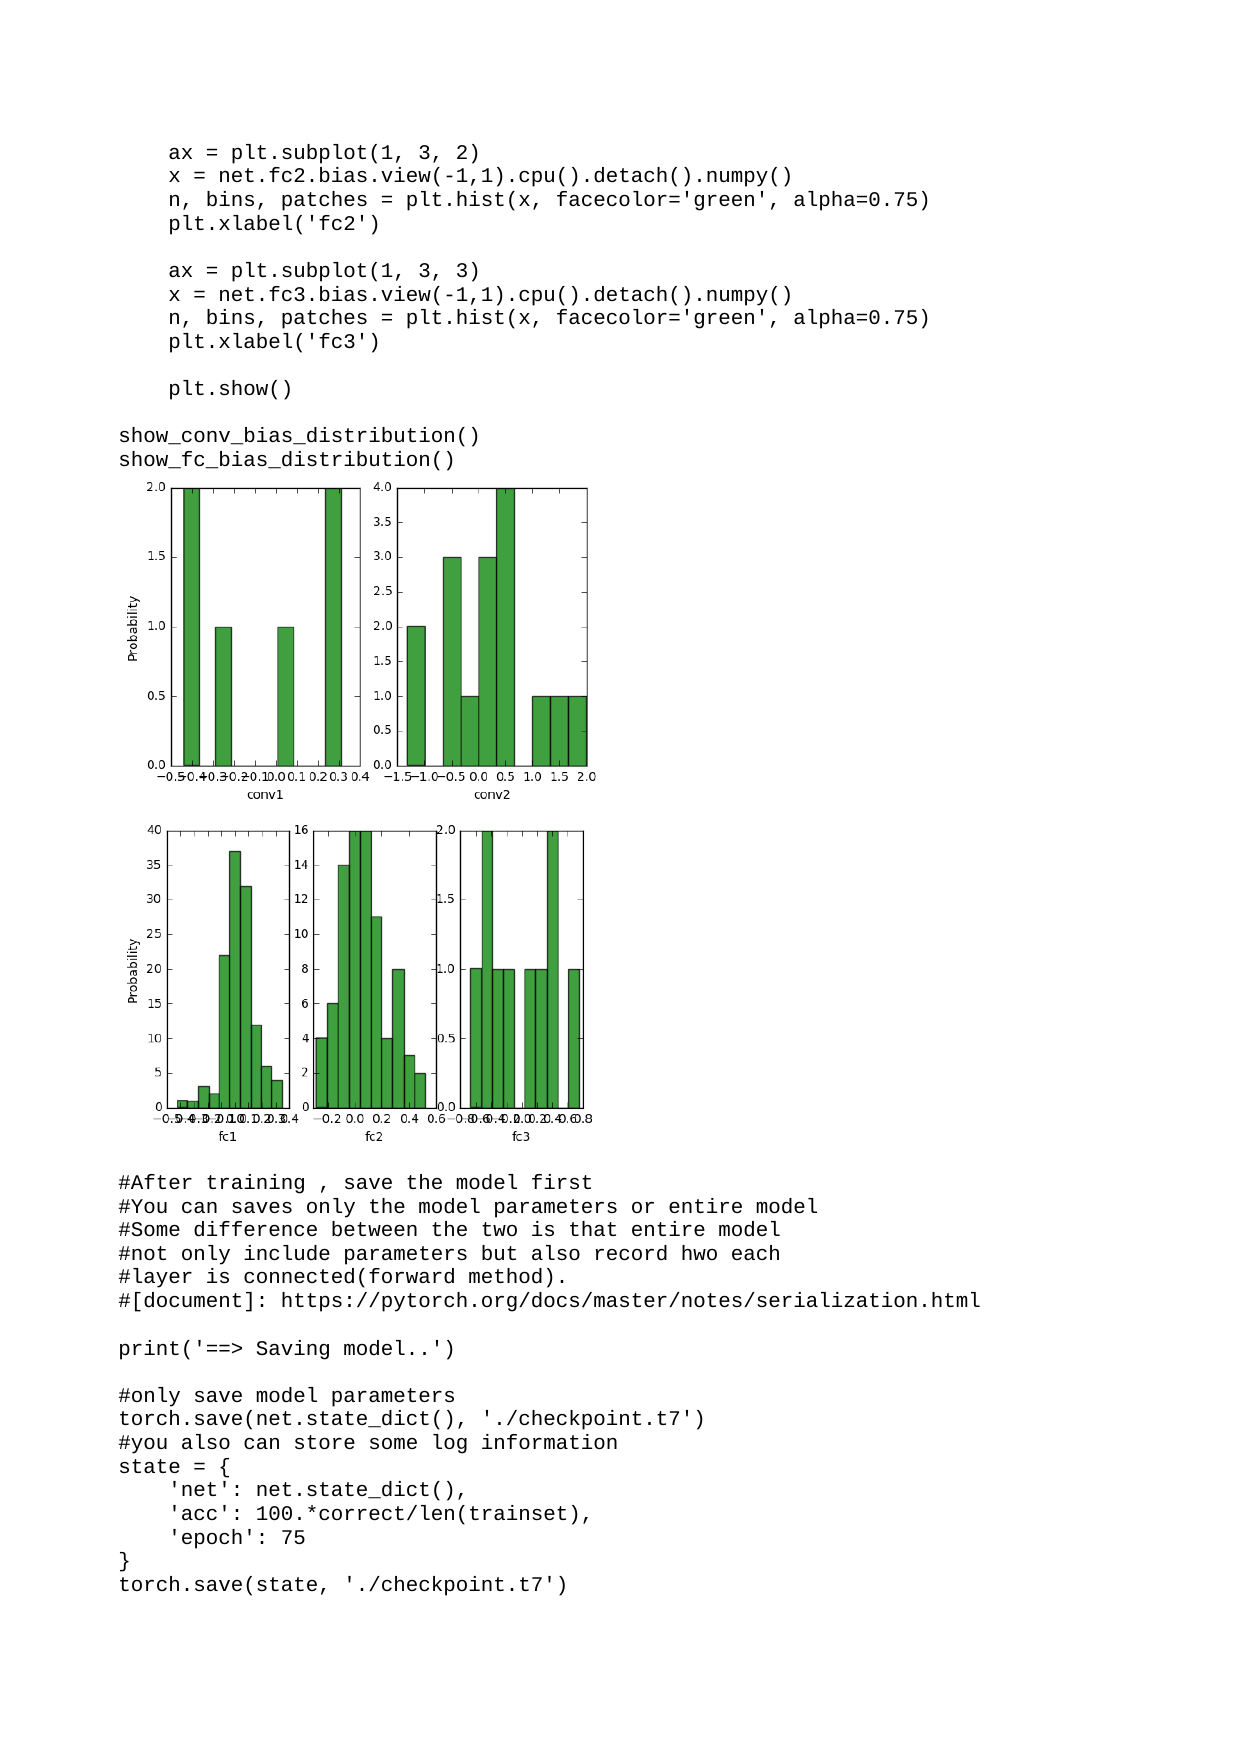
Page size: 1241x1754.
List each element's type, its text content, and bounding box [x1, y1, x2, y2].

text #layer is connected(forward method). [118, 1267, 1122, 1290]
text 'acc': 100.*correct/len(trainset), [118, 1503, 1122, 1527]
text n, bins, patches = plt.hist(x, facecolor='green', alpha=0.75) [118, 307, 1122, 331]
text #[document]: https://pytorch.org/docs/master/notes/serialization.html [118, 1290, 1122, 1314]
text x = net.fc3.bias.view(-1,1).cpu().detach().numpy() [118, 284, 1122, 307]
text show_conv_bias_distribution() [118, 426, 1122, 449]
text torch.save(state, './checkpoint.t7') [118, 1574, 1122, 1598]
text ​ [118, 1361, 1122, 1385]
text plt.xlabel('fc2') [118, 213, 1122, 236]
text ​ [118, 1314, 1122, 1337]
text print('==> Saving model..') [118, 1337, 1122, 1361]
text show_fc_bias_distribution() [118, 449, 1122, 473]
text x = net.fc2.bias.view(-1,1).cpu().detach().numpy() [118, 165, 1122, 189]
text n, bins, patches = plt.hist(x, facecolor='green', alpha=0.75) [118, 189, 1122, 213]
text ​ [118, 402, 1122, 426]
text #only save model parameters [118, 1385, 1122, 1408]
text #you also can store some log information [118, 1432, 1122, 1456]
text ​ [118, 354, 1122, 378]
picture [118, 472, 604, 810]
text 'epoch': 75 [118, 1527, 1122, 1550]
text ax = plt.subplot(1, 3, 3) [118, 260, 1122, 284]
text #not only include parameters but also record hwo each [118, 1243, 1122, 1267]
text plt.xlabel('fc3') [118, 331, 1122, 354]
text torch.save(net.state_dict(), './checkpoint.t7') [118, 1408, 1122, 1432]
text #After training , save the model first [118, 1172, 1122, 1196]
text 'net': net.state_dict(), [118, 1479, 1122, 1503]
text plt.show() [118, 378, 1122, 402]
text #You can saves only the model parameters or entire model [118, 1196, 1122, 1219]
picture [118, 815, 601, 1152]
text ​ [118, 236, 1122, 260]
text ​ [118, 118, 1122, 142]
text } [118, 1550, 1122, 1574]
text #Some difference between the two is that entire model [118, 1219, 1122, 1243]
text state = { [118, 1456, 1122, 1479]
text ax = plt.subplot(1, 3, 2) [118, 142, 1122, 165]
text ​ [118, 1598, 1122, 1621]
